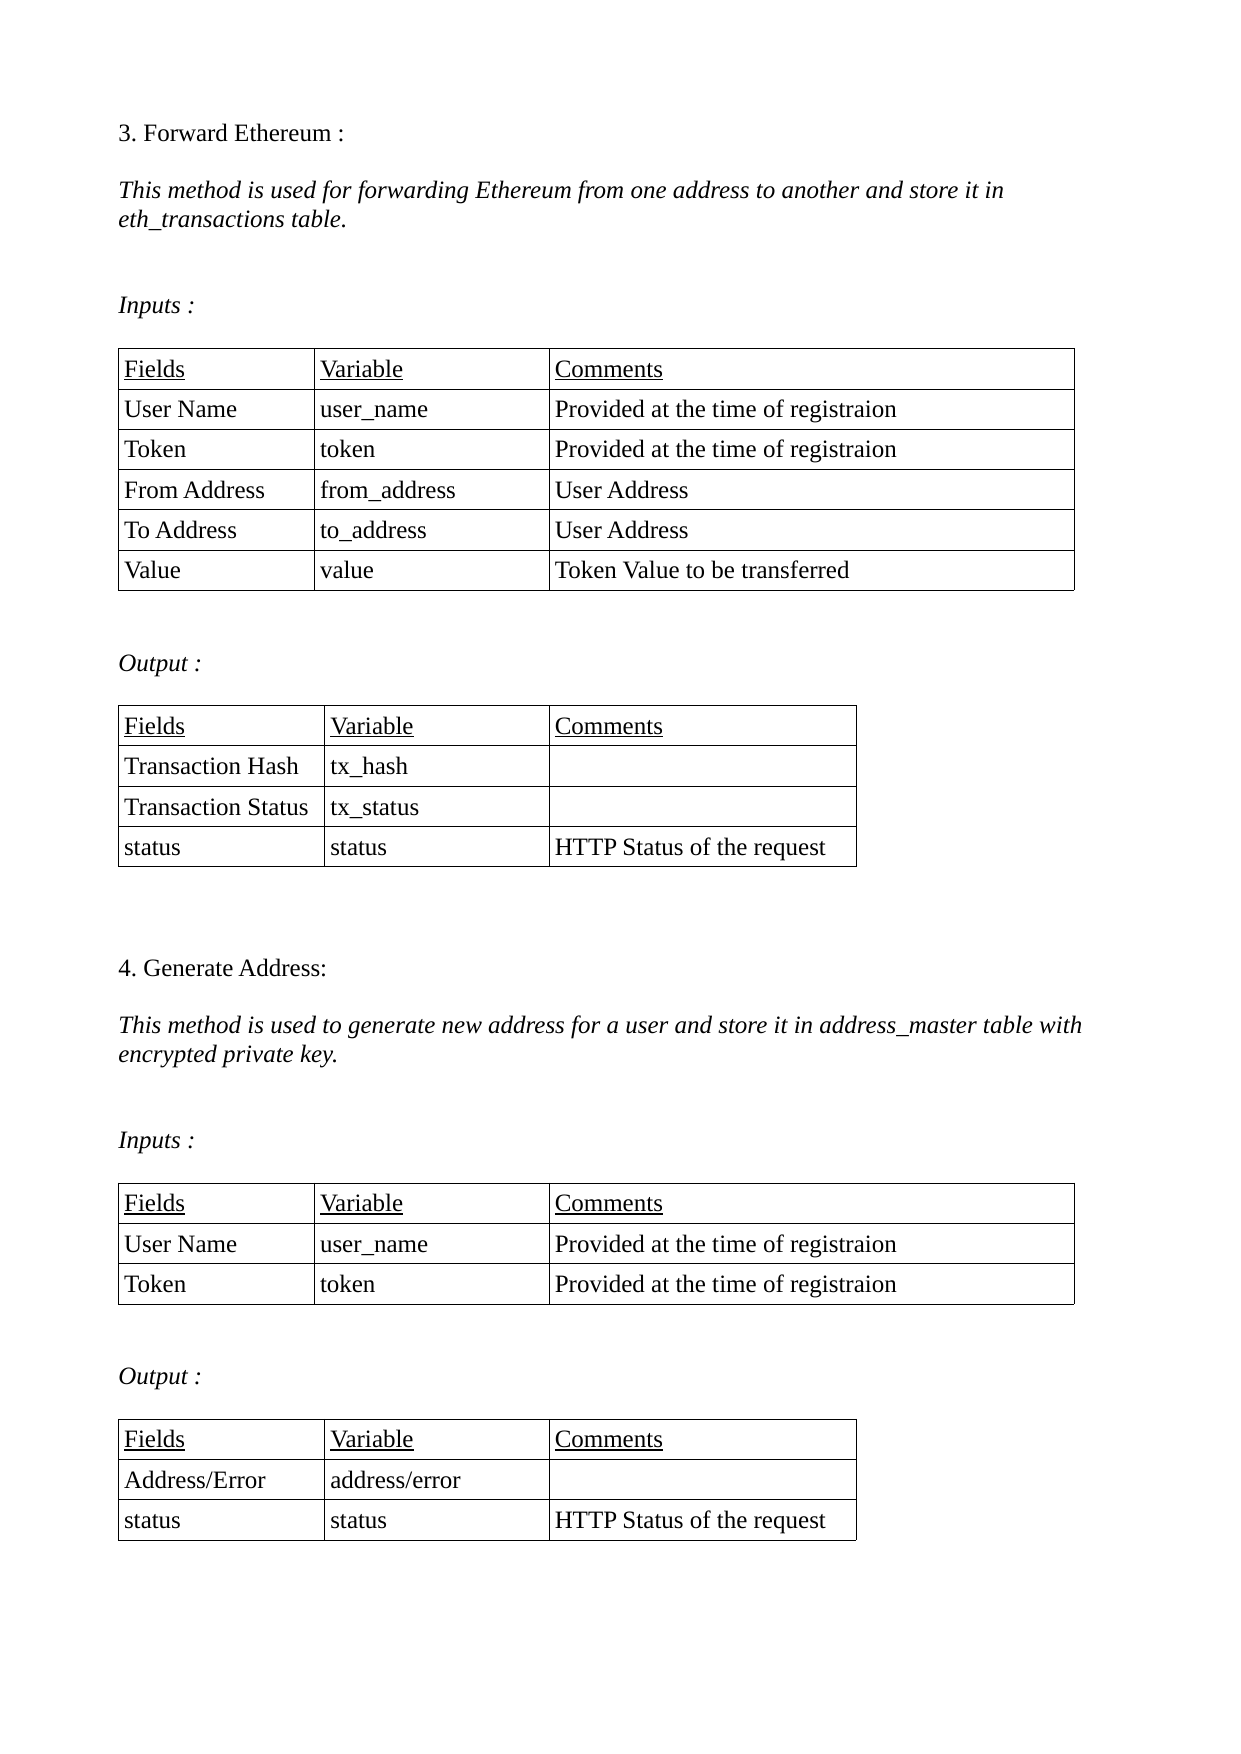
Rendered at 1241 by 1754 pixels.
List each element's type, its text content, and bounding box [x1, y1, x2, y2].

table_cell User Address [550, 470, 1074, 509]
table_cell status [325, 1500, 549, 1540]
table_cell Token [119, 430, 314, 469]
table_cell Value [119, 551, 314, 590]
table_header Variable [315, 1184, 549, 1223]
table_cell Token Value to be transferred [550, 551, 1074, 590]
table_cell [550, 787, 856, 826]
table_cell User Name [119, 390, 314, 429]
table_header Fields [119, 1420, 324, 1459]
table_header Comments [550, 349, 1074, 388]
table_cell Provided at the time of registraion [550, 1224, 1074, 1263]
text Inputs : [118, 291, 1122, 319]
table_cell from_address [315, 470, 549, 509]
table_cell tx_hash [325, 746, 549, 786]
table_cell value [315, 551, 549, 590]
table_cell status [119, 1500, 324, 1540]
table_header Comments [550, 1184, 1074, 1223]
table_cell [550, 1460, 856, 1499]
table_header Variable [325, 1420, 549, 1459]
table_cell From Address [119, 470, 314, 509]
table_cell Provided at the time of registraion [550, 1264, 1074, 1304]
table_cell status [325, 827, 549, 866]
table_cell HTTP Status of the request [550, 1500, 856, 1540]
table_cell To Address [119, 510, 314, 550]
table_cell status [119, 827, 324, 866]
table_cell token [315, 430, 549, 469]
text 3. Forward Ethereum : [118, 118, 1122, 147]
table_header Variable [325, 706, 549, 745]
table_cell address/error [325, 1460, 549, 1499]
table_header Comments [550, 706, 856, 745]
table_cell Transaction Hash [119, 746, 324, 786]
text 4. Generate Address: [118, 953, 1122, 981]
table_cell Address/Error [119, 1460, 324, 1499]
table_header Comments [550, 1420, 856, 1459]
table_cell Token [119, 1264, 314, 1304]
table_cell User Address [550, 510, 1074, 550]
table_cell token [315, 1264, 549, 1304]
table_header Variable [315, 349, 549, 388]
table_cell to_address [315, 510, 549, 550]
table_cell user_name [315, 1224, 549, 1263]
table_header Fields [119, 349, 314, 388]
table_header Fields [119, 706, 324, 745]
text Output : [118, 1361, 1122, 1390]
table_cell User Name [119, 1224, 314, 1263]
table_cell HTTP Status of the request [550, 827, 856, 866]
table_cell tx_status [325, 787, 549, 826]
table_header Fields [119, 1184, 314, 1223]
text Inputs : [118, 1125, 1122, 1154]
table_cell Provided at the time of registraion [550, 430, 1074, 469]
table_cell user_name [315, 390, 549, 429]
text This method is used for forwarding Ethereum from one address to another and store it in eth_transactions table. [118, 176, 1122, 233]
text This method is used to generate new address for a user and store it in address_master table with encrypted private key. [118, 1010, 1122, 1068]
table_cell [550, 746, 856, 786]
table_cell Transaction Status [119, 787, 324, 826]
text Output : [118, 648, 1122, 676]
table_cell Provided at the time of registraion [550, 390, 1074, 429]
